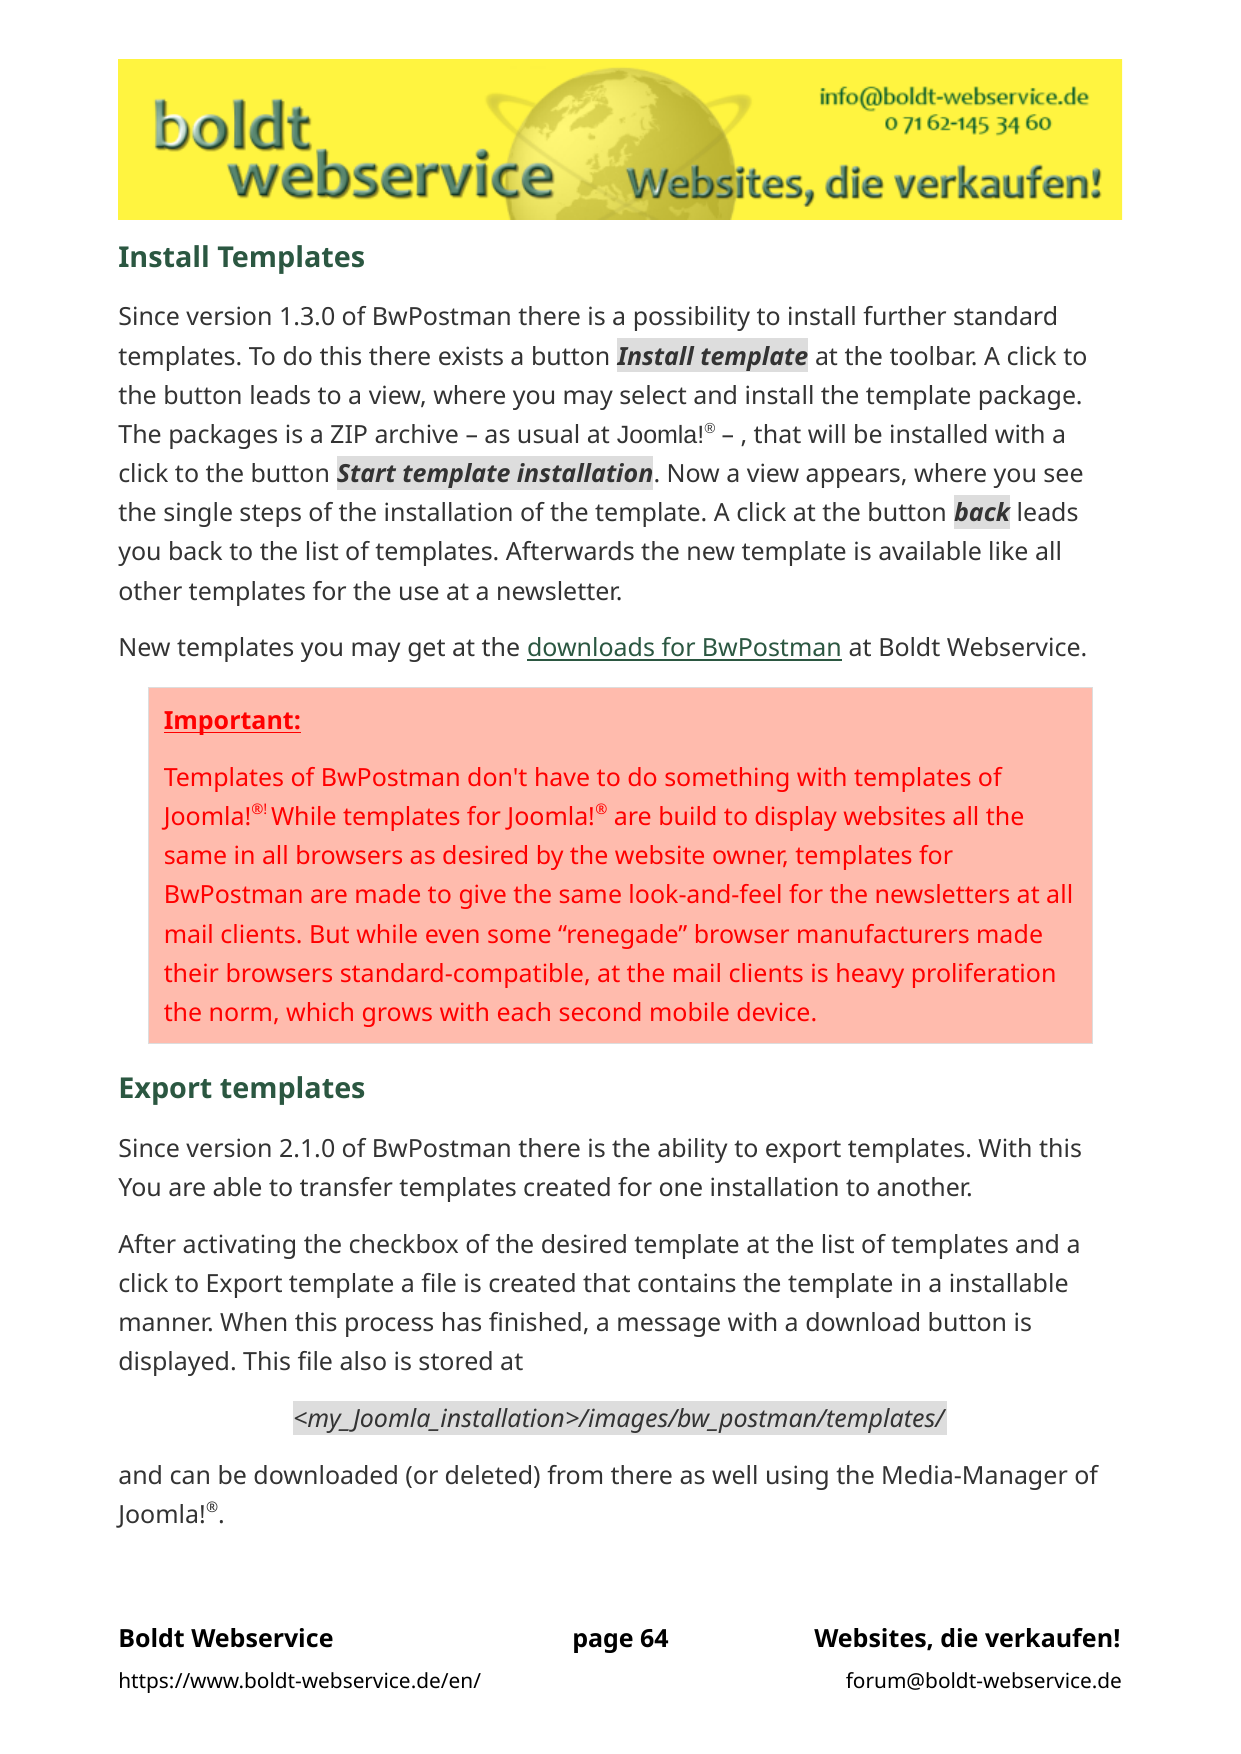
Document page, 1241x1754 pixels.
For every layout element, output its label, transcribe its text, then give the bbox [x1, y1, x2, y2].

text New templates you may get at the downloads for BwPostman at Boldt Webservice. [118, 630, 1122, 664]
text Since version 1.3.0 of BwPostman there is a possibility to install further standard templates. To do this there exists a button Install template at the toolbar. A click to the button leads to a view, where you may select and install the template package. The packages is a ZIP archive – as usual at Joomla!® – , that will be installed with a click to the button Start template installation. Now a view appears, where you see the single steps of the installation of the template. A click at the button back leads you back to the list of templates. Afterwards the new template is available like all other templates for the use at a newsletter. [118, 299, 1122, 607]
picture [118, 59, 1123, 220]
subtitle Export templates [118, 1067, 1122, 1107]
text Since version 2.1.0 of BwPostman there is the ability to export templates. With this You are able to transfer templates created for one installation to another. [118, 1130, 1122, 1203]
text Important: [149, 688, 1092, 737]
text <my_Joomla_installation>/images/bw_postman/templates/ [118, 1401, 293, 1435]
text Templates of BwPostman don't have to do something with templates of Joomla!®! While templates for Joomla!® are build to display websites all the same in all browsers as desired by the website owner, templates for BwPostman are made to give the same look-and-feel for the newsletters at all mail clients. But while even some “renegade” browser manufacturers made their browsers standard-compatible, at the mail clients is heavy proliferation the norm, which grows with each second mobile device. [149, 744, 1092, 1043]
subtitle Install Templates [118, 236, 1122, 275]
text and can be downloaded (or deleted) from there as well using the Media-Manager of Joomla!®. [118, 1457, 1122, 1531]
text <my_Joomla_installation>/images/bw_postman/templates/ [947, 1401, 1122, 1435]
text After activating the checkbox of the desired template at the list of templates and a click to Export template a file is created that contains the template in a installable manner. When this process has finished, a message with a download button is displayed. This file also is stored at [118, 1226, 1122, 1378]
